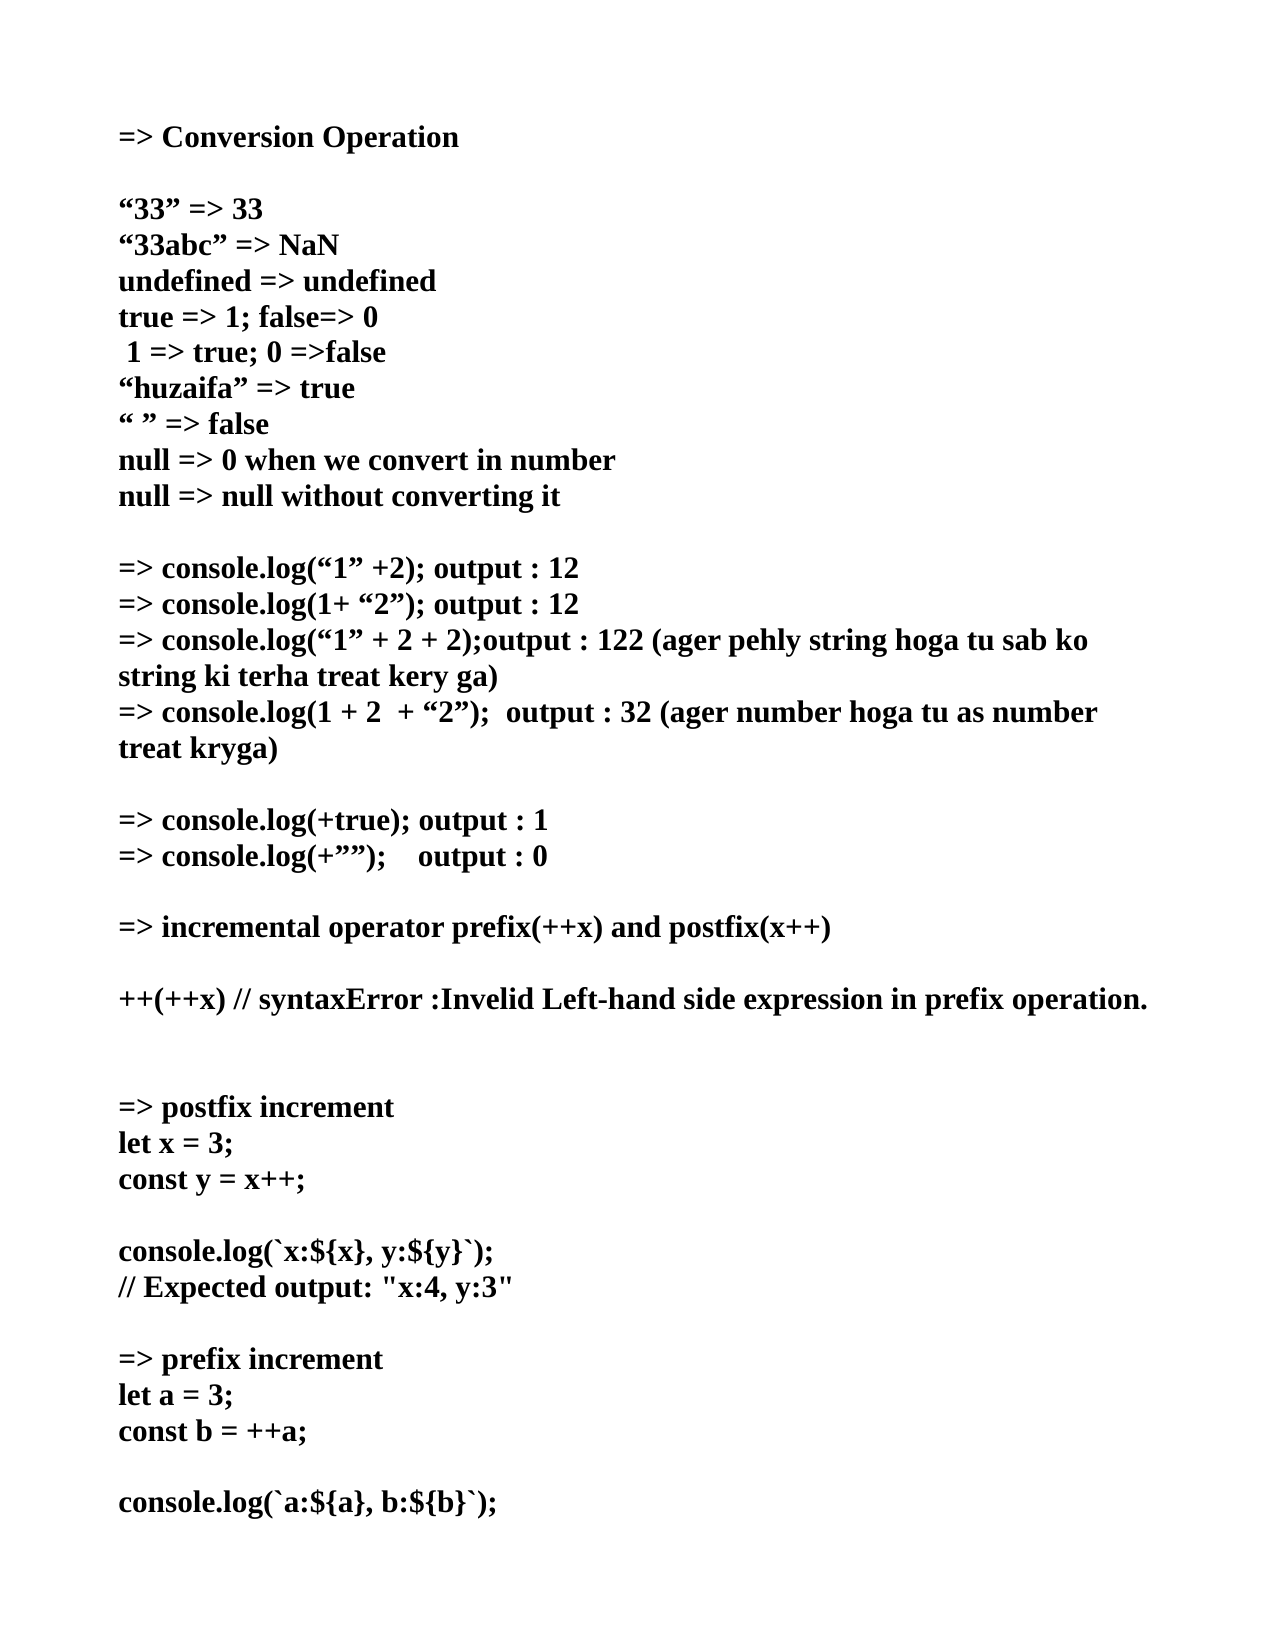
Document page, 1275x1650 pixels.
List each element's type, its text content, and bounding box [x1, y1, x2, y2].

text => Conversion Operation [118, 118, 1157, 154]
text 1 => true; 0 =>false [118, 334, 1157, 370]
text const y = x++; [118, 1160, 1157, 1196]
text null => null without converting it [118, 477, 1157, 513]
text => postfix increment [118, 1088, 1157, 1124]
text => console.log(“1” + 2 + 2);output : 122 (ager pehly string hoga tu sab ko string ki terha treat kery ga) [118, 621, 1157, 693]
text console.log(`a:${a}, b:${b}`); [118, 1484, 1157, 1520]
text => console.log(1 + 2 + “2”); output : 32 (ager number hoga tu as number treat kryga) [118, 693, 1157, 765]
text => console.log(1+ “2”); output : 12 [118, 585, 1157, 621]
text console.log(`x:${x}, y:${y}`); [118, 1232, 1157, 1268]
text => console.log(“1” +2); output : 12 [118, 549, 1157, 585]
text // Expected output: "x:4, y:3" [118, 1268, 1157, 1304]
text => console.log(+””); output : 0 [118, 837, 1157, 873]
text => incremental operator prefix(++x) and postfix(x++) [118, 909, 1157, 945]
text null => 0 when we convert in number [118, 442, 1157, 477]
text “33abc” => NaN [118, 226, 1157, 262]
text “huzaifa” => true [118, 370, 1157, 406]
text const b = ++a; [118, 1412, 1157, 1448]
text true => 1; false=> 0 [118, 298, 1157, 334]
text ++(++x) // syntaxError :Invelid Left-hand side expression in prefix operation. [118, 981, 1157, 1017]
text let a = 3; [118, 1376, 1157, 1412]
text => console.log(+true); output : 1 [118, 801, 1157, 837]
text let x = 3; [118, 1124, 1157, 1160]
text “33” => 33 [118, 190, 1157, 226]
text undefined => undefined [118, 262, 1157, 298]
text => prefix increment [118, 1340, 1157, 1376]
text “ ” => false [118, 406, 1157, 442]
